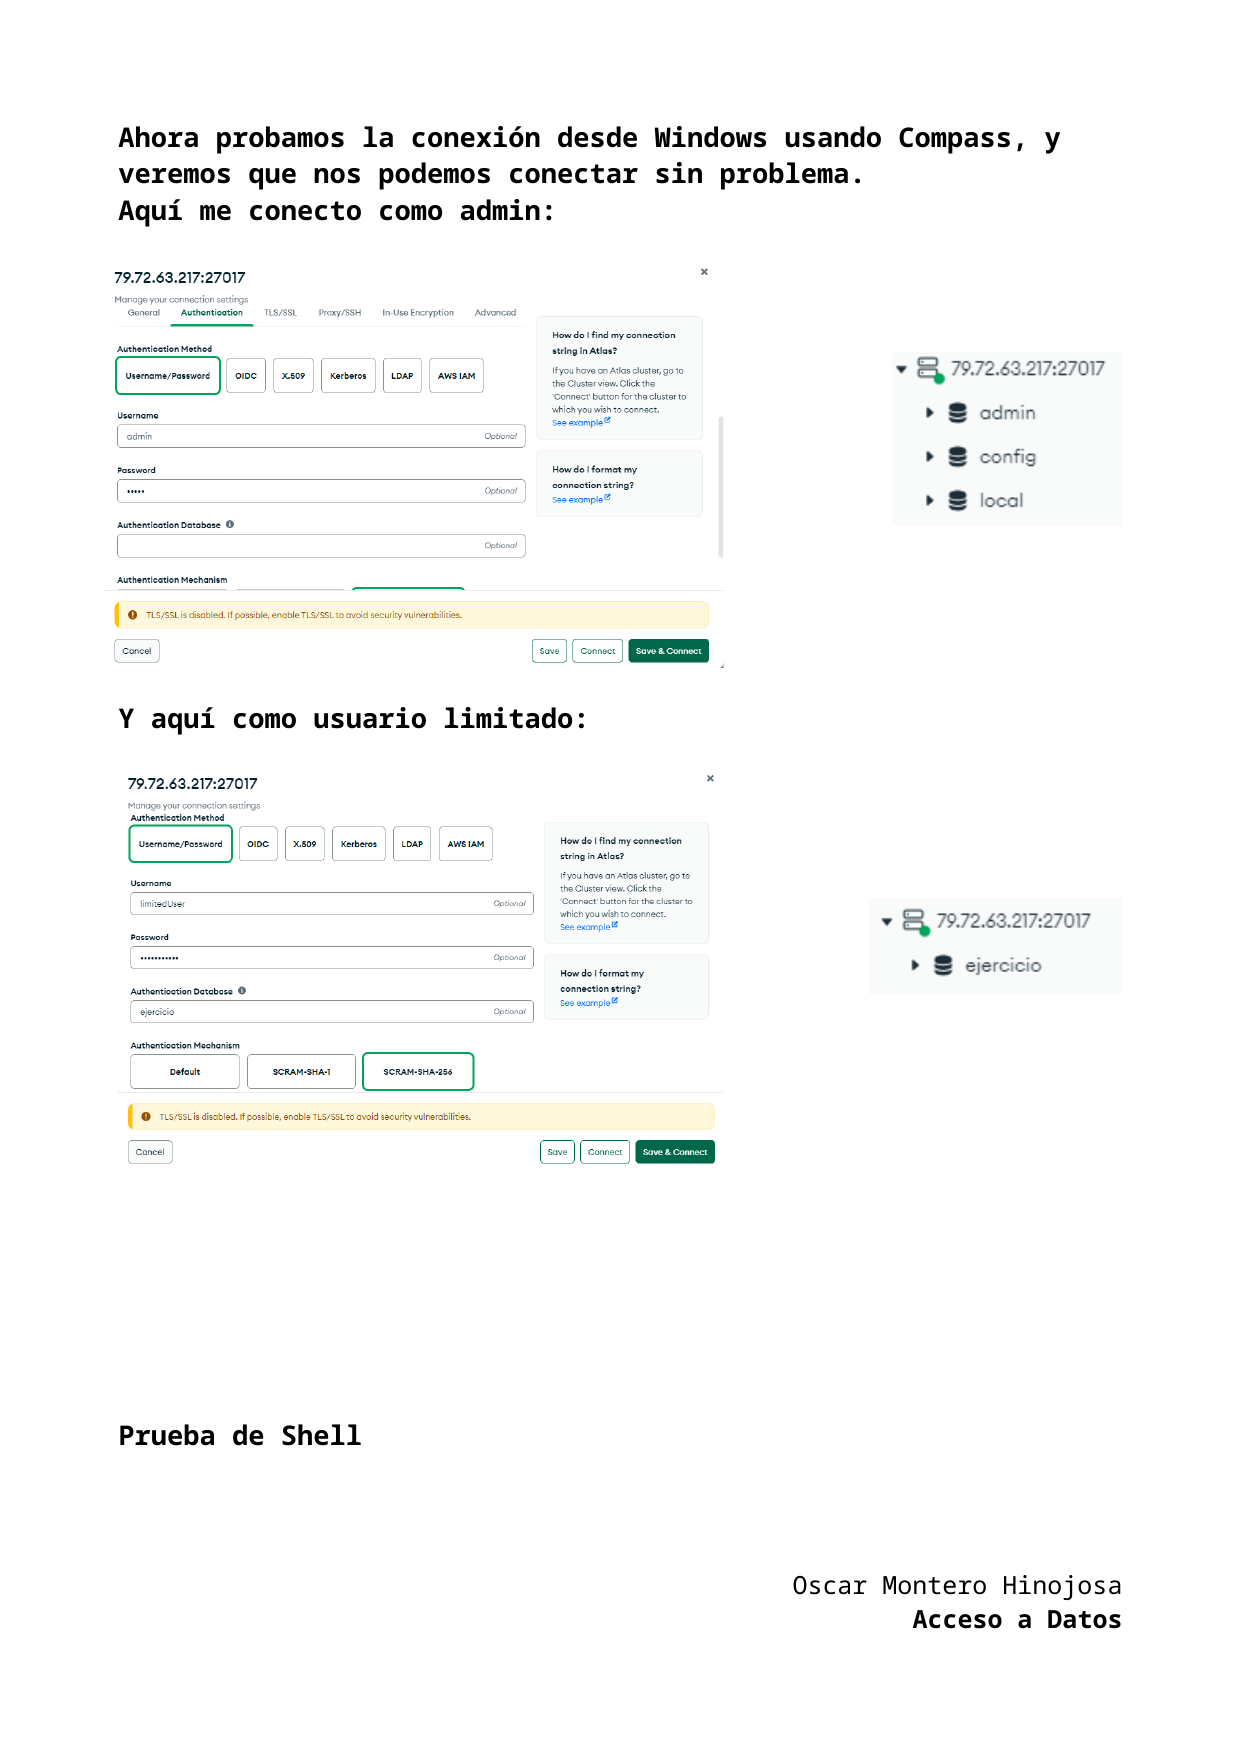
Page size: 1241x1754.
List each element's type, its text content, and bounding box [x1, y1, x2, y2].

text Prueba de Shell [118, 1416, 1122, 1453]
picture [103, 260, 724, 668]
picture [868, 898, 1123, 994]
picture [892, 352, 1123, 526]
text Ahora probamos la conexión desde Windows usando Compass, y veremos que nos podemos conectar sin problema. [118, 118, 1122, 192]
text Aquí me conecto como admin: [118, 192, 1122, 229]
picture [118, 767, 723, 1167]
text Y aquí como usuario limitado: [118, 699, 1122, 736]
